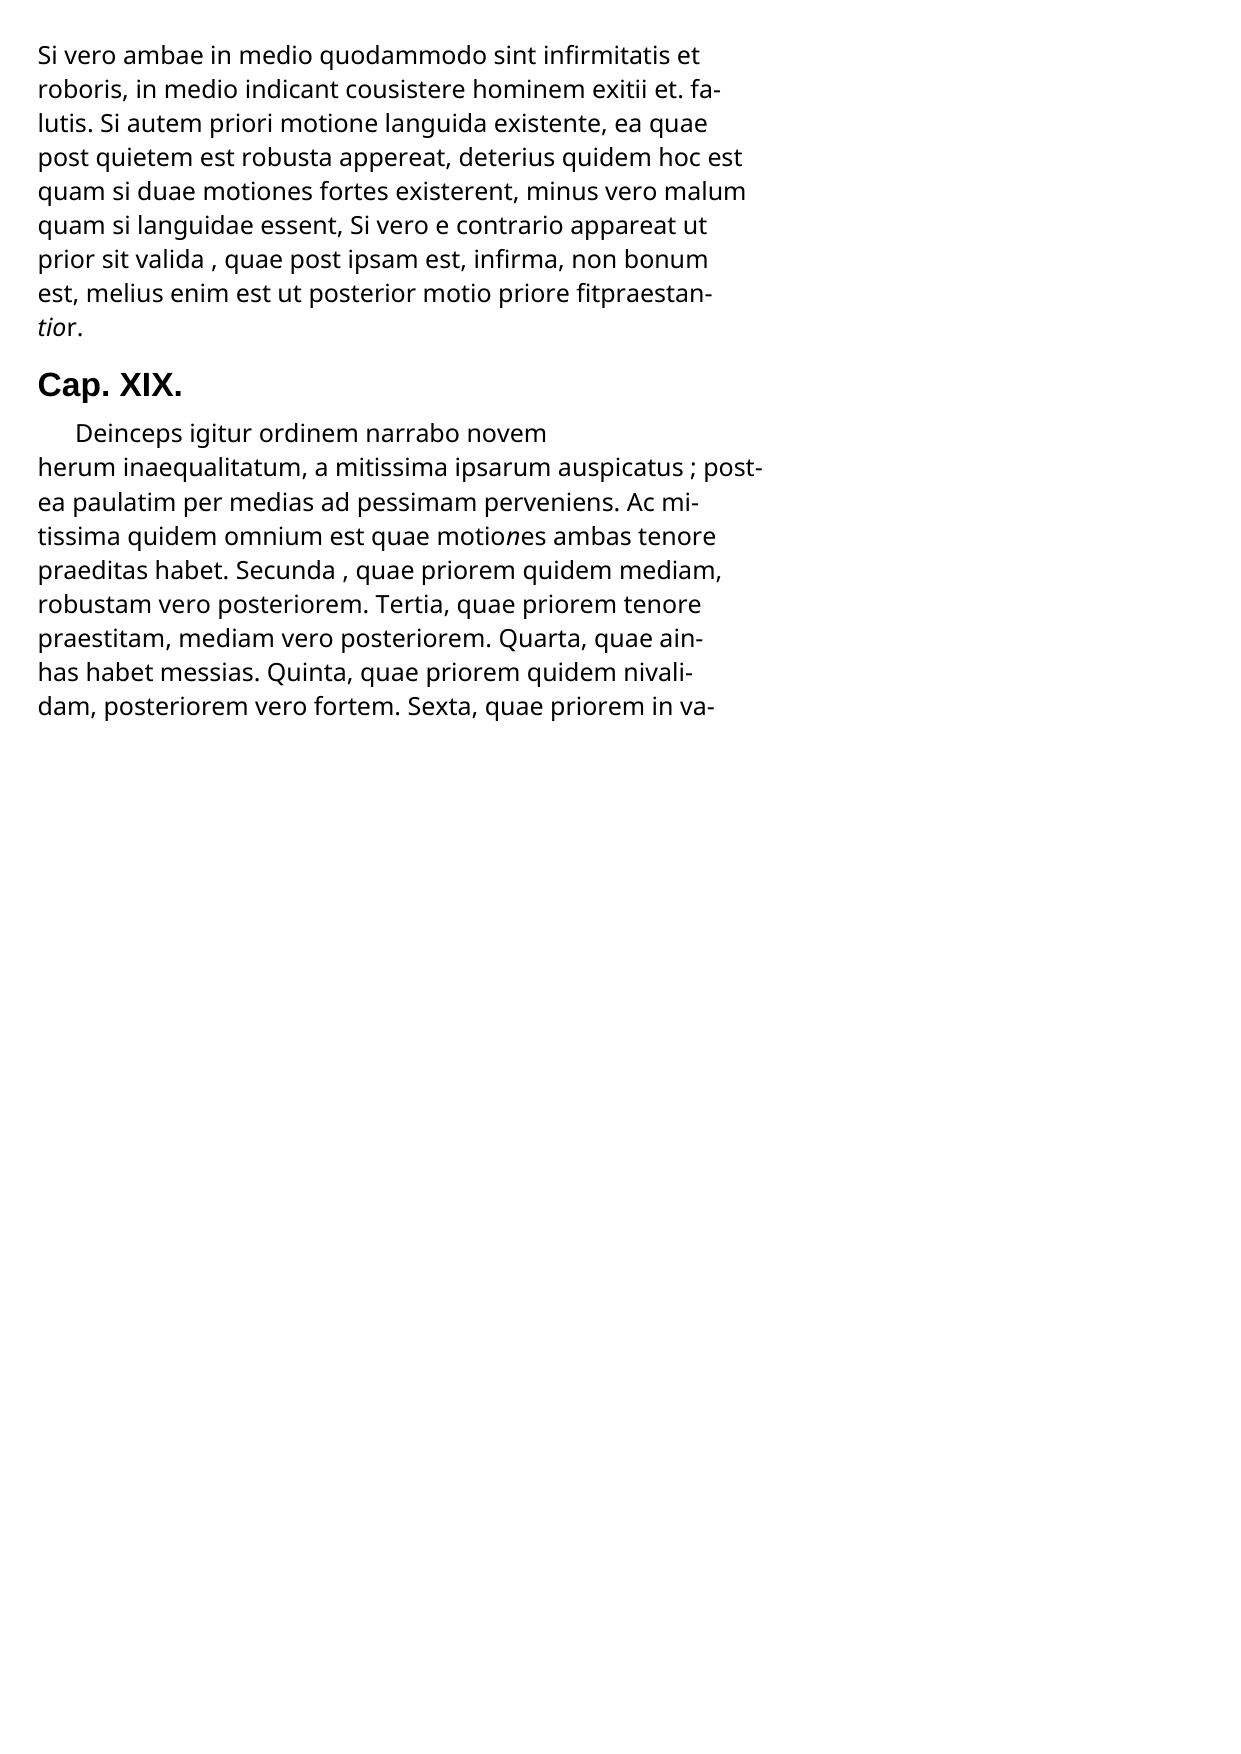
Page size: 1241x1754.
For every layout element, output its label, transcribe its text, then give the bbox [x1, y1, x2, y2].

text Si vero ambae in medio quodammodo sint infirmitatis et roboris, in medio indicant cousistere hominem exitii et. fa- lutis. Si autem priori motione languida existente, ea quae post quietem est robusta appereat, deterius quidem hoc est quam si duae motiones fortes existerent, minus vero malum quam si languidae essent, Si vero e contrario appareat ut prior sit valida , quae post ipsam est, infirma, non bonum est, melius enim est ut posterior motio priore fitpraestan- tior. [37, 37, 1203, 344]
text Deinceps igitur ordinem narrabo novem herum inaequalitatum, a mitissima ipsarum auspicatus ; post- ea paulatim per medias ad pessimam perveniens. Ac mi- tissima quidem omnium est quae motiones ambas tenore praeditas habet. Secunda , quae priorem quidem mediam, robustam vero posteriorem. Tertia, quae priorem tenore praestitam, mediam vero posteriorem. Quarta, quae ain- has habet messias. Quinta, quae priorem quidem nivali- dam, posteriorem vero fortem. Sexta, quae priorem in va- [37, 416, 1203, 723]
subtitle Cap. XIX. [37, 365, 1203, 403]
